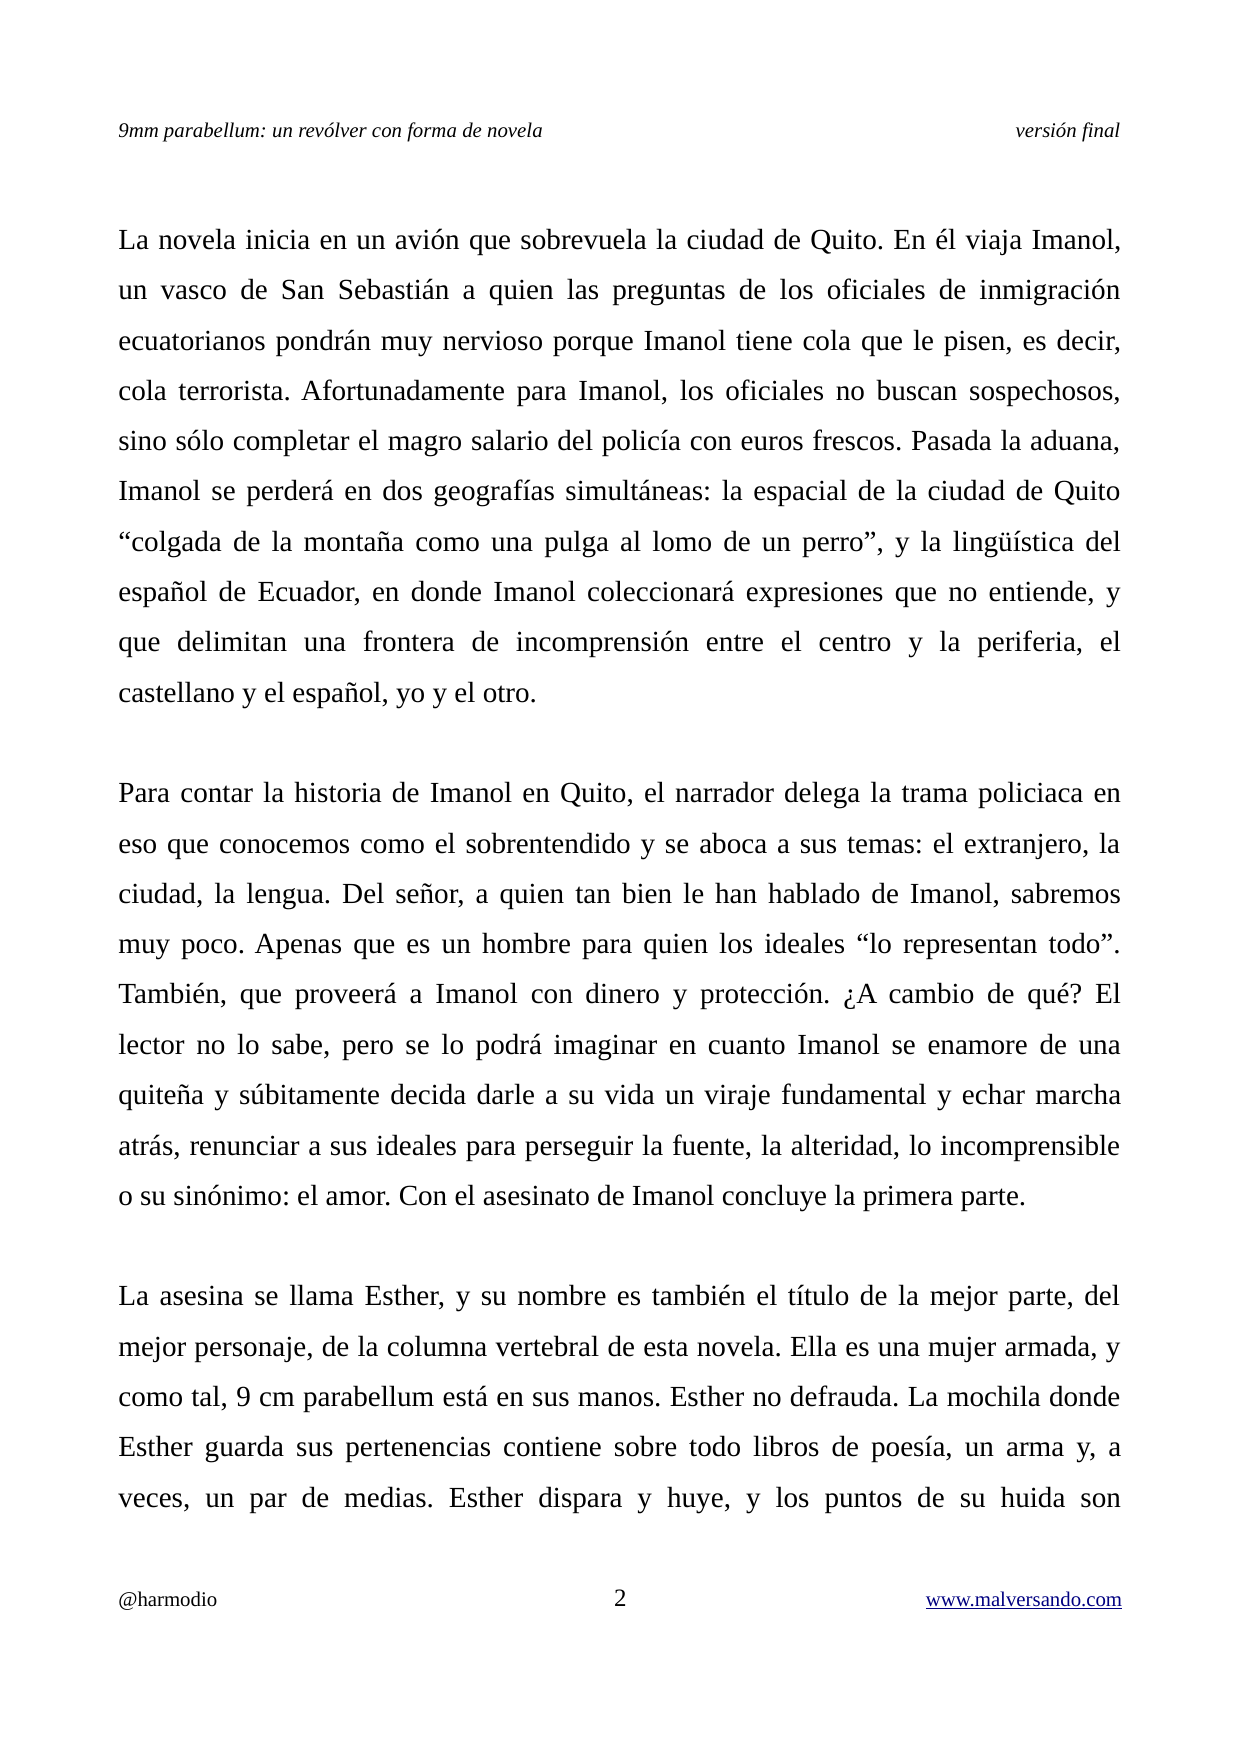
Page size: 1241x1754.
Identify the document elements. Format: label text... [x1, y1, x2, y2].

text La asesina se llama Esther, y su nombre es también el título de la mejor parte, del mejor personaje, de la columna vertebral de esta novela. Ella es una mujer armada, y como tal, 9 cm parabellum está en sus manos. Esther no defrauda. La mochila donde Esther guarda sus pertenencias contiene sobre todo libros de poesía, un arma y, a veces, un par de medias. Esther dispara y huye, y los puntos de su huida son [118, 1278, 1122, 1513]
text La novela inicia en un avión que sobrevuela la ciudad de Quito. En él viaja Imanol, un vasco de San Sebastián a quien las preguntas de los oficiales de inmigración ecuatorianos pondrán muy nervioso porque Imanol tiene cola que le pisen, es decir, cola terrorista. Afortunadamente para Imanol, los oficiales no buscan sospechosos, sino sólo completar el magro salario del policía con euros frescos. Pasada la aduana, Imanol se perderá en dos geografías simultáneas: la espacial de la ciudad de Quito “colgada de la montaña como una pulga al lomo de un perro”, y la lingüística del español de Ecuador, en donde Imanol coleccionará expresiones que no entiende, y que delimitan una frontera de incomprensión entre el centro y la periferia, el castellano y el español, yo y el otro. [118, 222, 1122, 708]
text Para contar la historia de Imanol en Quito, el narrador delega la trama policiaca en eso que conocemos como el sobrentendido y se aboca a sus temas: el extranjero, la ciudad, la lengua. Del señor, a quien tan bien le han hablado de Imanol, sabremos muy poco. Apenas que es un hombre para quien los ideales “lo representan todo”. También, que proveerá a Imanol con dinero y protección. ¿A cambio de qué? El lector no lo sabe, pero se lo podrá imaginar en cuanto Imanol se enamore de una quiteña y súbitamente decida darle a su vida un viraje fundamental y echar marcha atrás, renunciar a sus ideales para perseguir la fuente, la alteridad, lo incomprensible o su sinónimo: el amor. Con el asesinato de Imanol concluye la primera parte. [118, 775, 1122, 1211]
